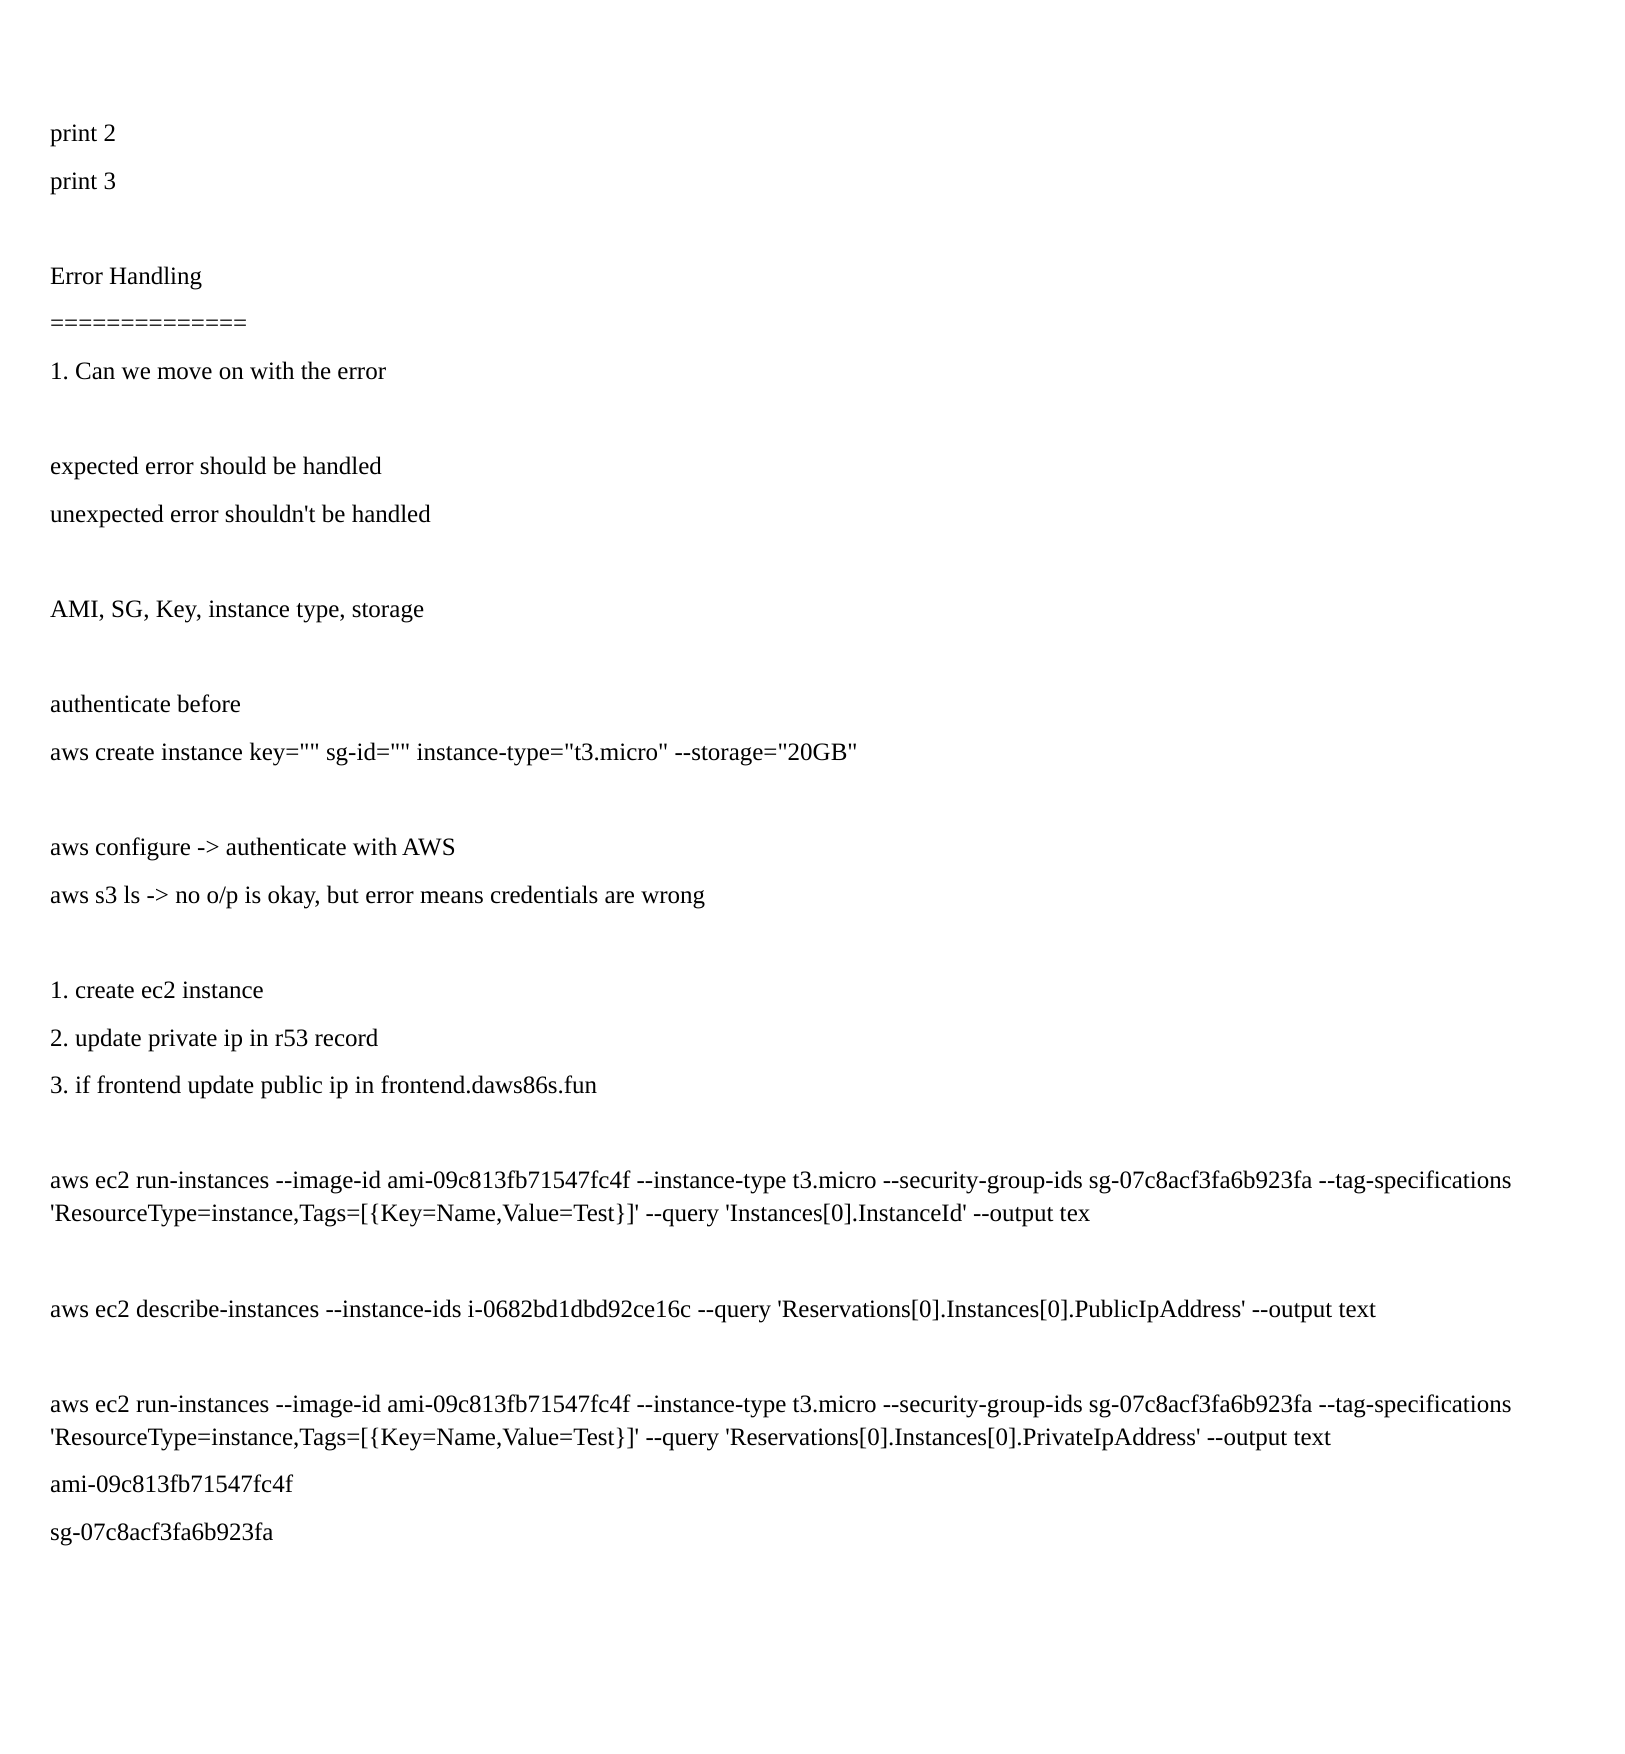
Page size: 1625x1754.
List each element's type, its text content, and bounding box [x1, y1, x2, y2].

text expected error should be handled [50, 451, 1562, 480]
text authenticate before [50, 689, 1562, 718]
text sg-07c8acf3fa6b923fa [50, 1517, 1562, 1546]
text 3. if frontend update public ip in frontend.daws86s.fun [50, 1070, 1562, 1099]
text 1. create ec2 instance [50, 975, 1562, 1004]
text AMI, SG, Key, instance type, storage [50, 594, 1562, 623]
text aws ec2 describe-instances --instance-ids i-0682bd1dbd92ce16c --query 'Reservations[0].Instances[0].PublicIpAddress' --output text [50, 1294, 1562, 1322]
text print 3 [50, 166, 1562, 194]
text aws create instance key="" sg-id="" instance-type="t3.micro" --storage="20GB" [50, 737, 1562, 766]
text aws ec2 run-instances --image-id ami-09c813fb71547fc4f --instance-type t3.micro --security-group-ids sg-07c8acf3fa6b923fa --tag-specifications 'ResourceType=instance,Tags=[{Key=Name,Value=Test}]' --query 'Instances[0].InstanceId' --output tex [50, 1165, 1562, 1227]
text 1. Can we move on with the error [50, 356, 1562, 385]
text Error Handling [50, 261, 1562, 290]
text 2. update private ip in r53 record [50, 1023, 1562, 1051]
text print 2 [50, 118, 1562, 147]
text ami-09c813fb71547fc4f [50, 1469, 1562, 1498]
text aws s3 ls -> no o/p is okay, but error means credentials are wrong [50, 880, 1562, 908]
text ============== [50, 308, 1562, 337]
text aws ec2 run-instances --image-id ami-09c813fb71547fc4f --instance-type t3.micro --security-group-ids sg-07c8acf3fa6b923fa --tag-specifications 'ResourceType=instance,Tags=[{Key=Name,Value=Test}]' --query 'Reservations[0].Instances[0].PrivateIpAddress' --output text [50, 1389, 1562, 1451]
text aws configure -> authenticate with AWS [50, 832, 1562, 861]
text unexpected error shouldn't be handled [50, 499, 1562, 528]
